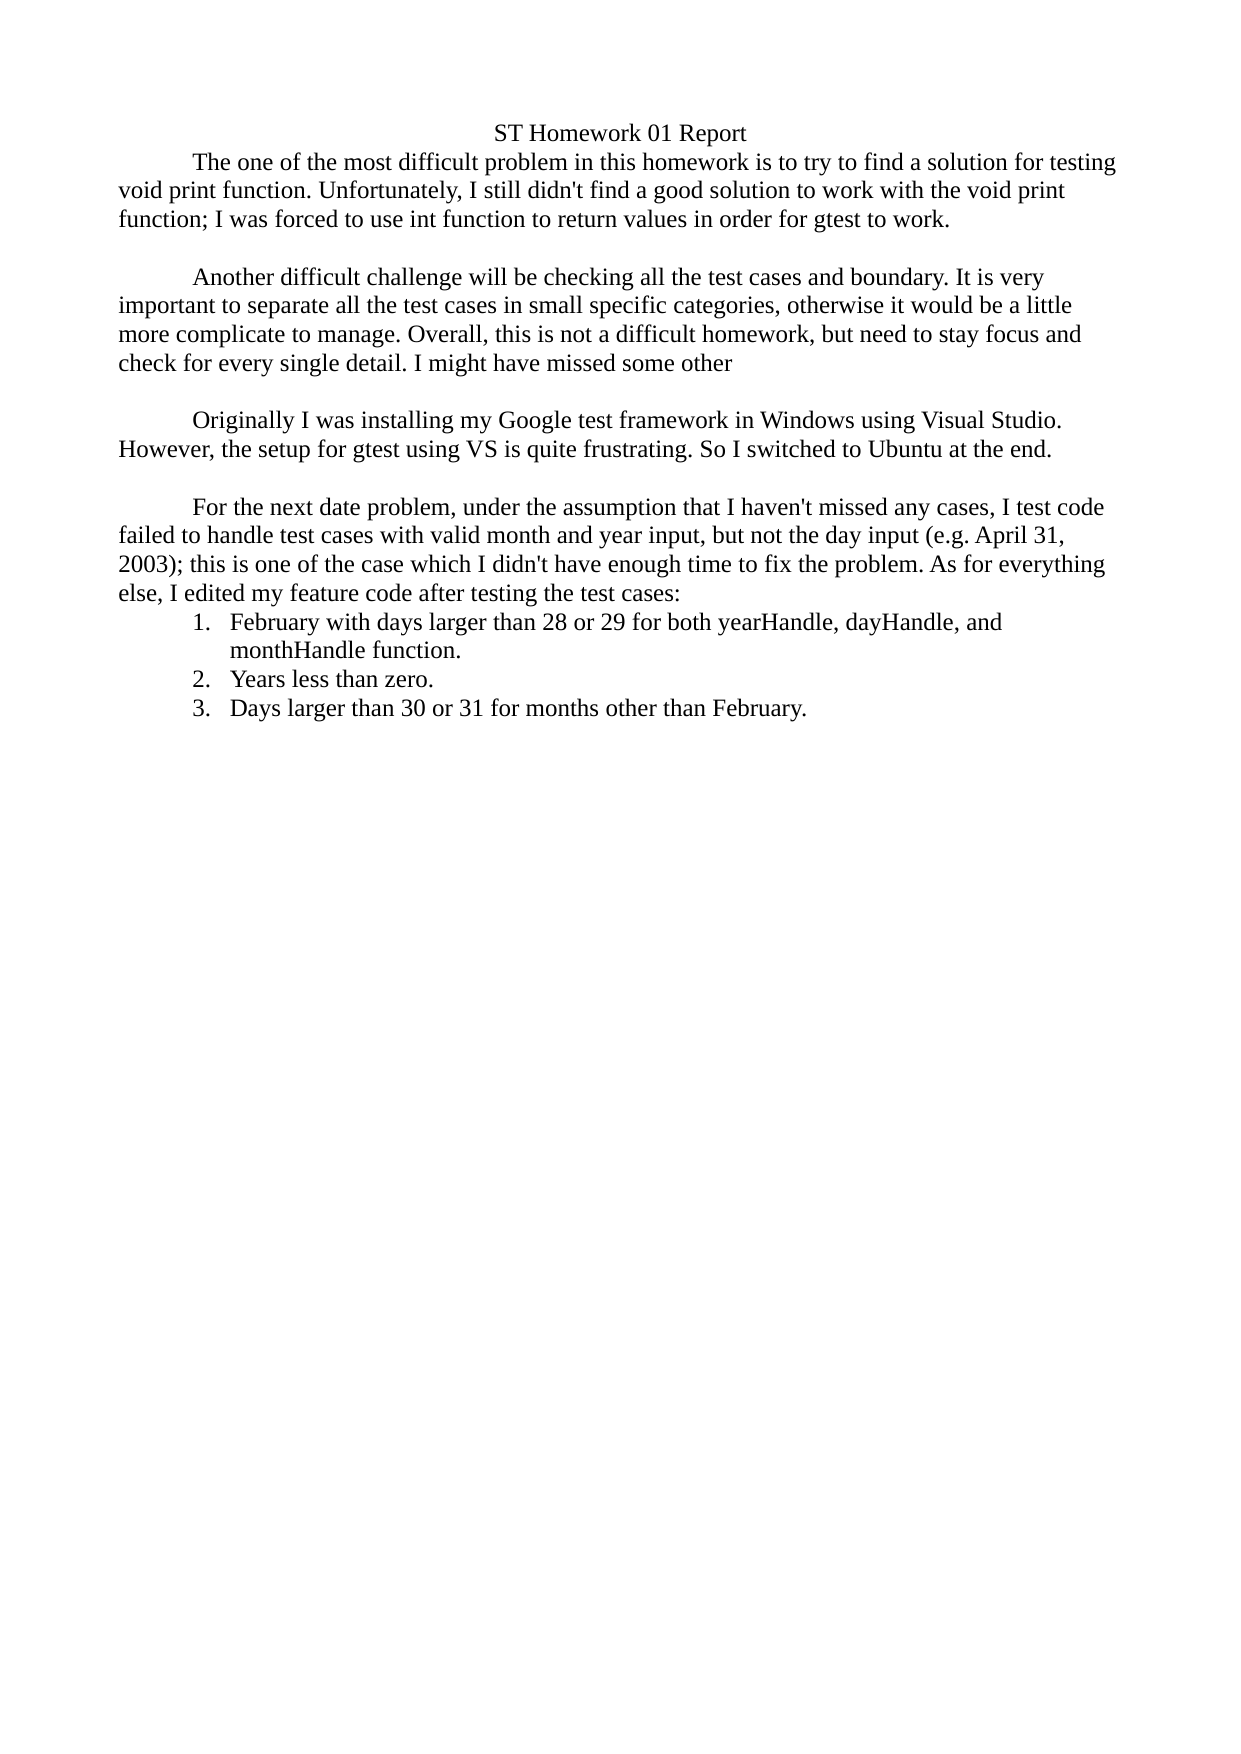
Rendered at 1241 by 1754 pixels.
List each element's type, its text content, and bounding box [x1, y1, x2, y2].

text For the next date problem, under the assumption that I haven't missed any cases, I test code failed to handle test cases with valid month and year input, but not the day input (e.g. April 31, 2003); this is one of the case which I didn't have enough time to fix the problem. As for everything else, I edited my feature code after testing the test cases: [118, 492, 1122, 607]
text ST Homework 01 Report [118, 118, 1122, 147]
text Originally I was installing my Google test framework in Windows using Visual Studio. However, the setup for gtest using VS is quite frustrating. So I switched to Ubuntu at the end. [118, 406, 1122, 463]
list February with days larger than 28 or 29 for both yearHandle, dayHandle, and monthHandle function. [192, 607, 1122, 664]
text Another difficult challenge will be checking all the test cases and boundary. It is very important to separate all the test cases in small specific categories, otherwise it would be a little more complicate to manage. Overall, this is not a difficult homework, but need to stay focus and check for every single detail. I might have missed some other [118, 262, 1122, 377]
list Years less than zero. [192, 664, 1122, 693]
text The one of the most difficult problem in this homework is to try to find a solution for testing void print function. Unfortunately, I still didn't find a good solution to work with the void print function; I was forced to use int function to return values in order for gtest to work. [118, 147, 1122, 233]
list Days larger than 30 or 31 for months other than February. [192, 693, 1122, 722]
